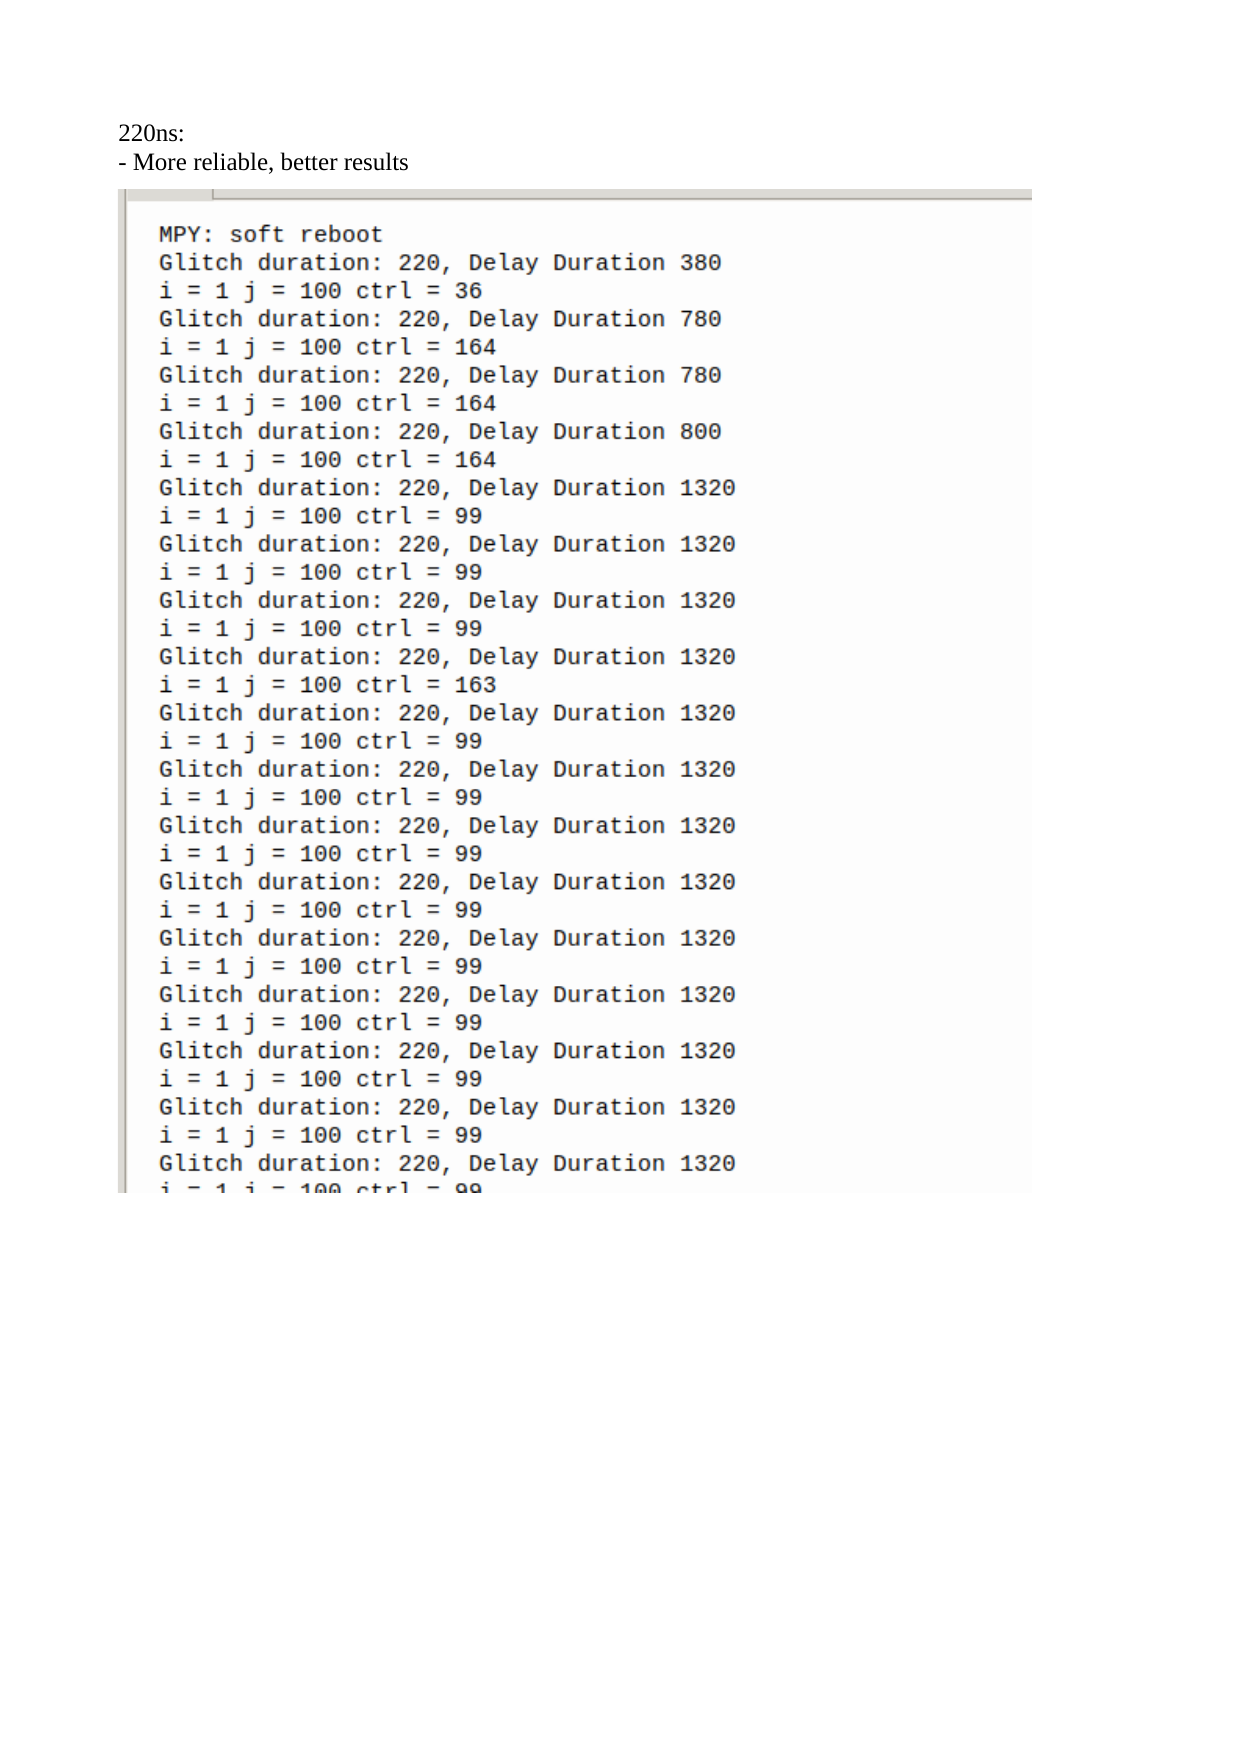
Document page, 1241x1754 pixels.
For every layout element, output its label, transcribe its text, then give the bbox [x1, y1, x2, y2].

text 220ns: [118, 118, 1122, 147]
text - More reliable, better results [118, 147, 1122, 176]
picture [117, 189, 1032, 1193]
